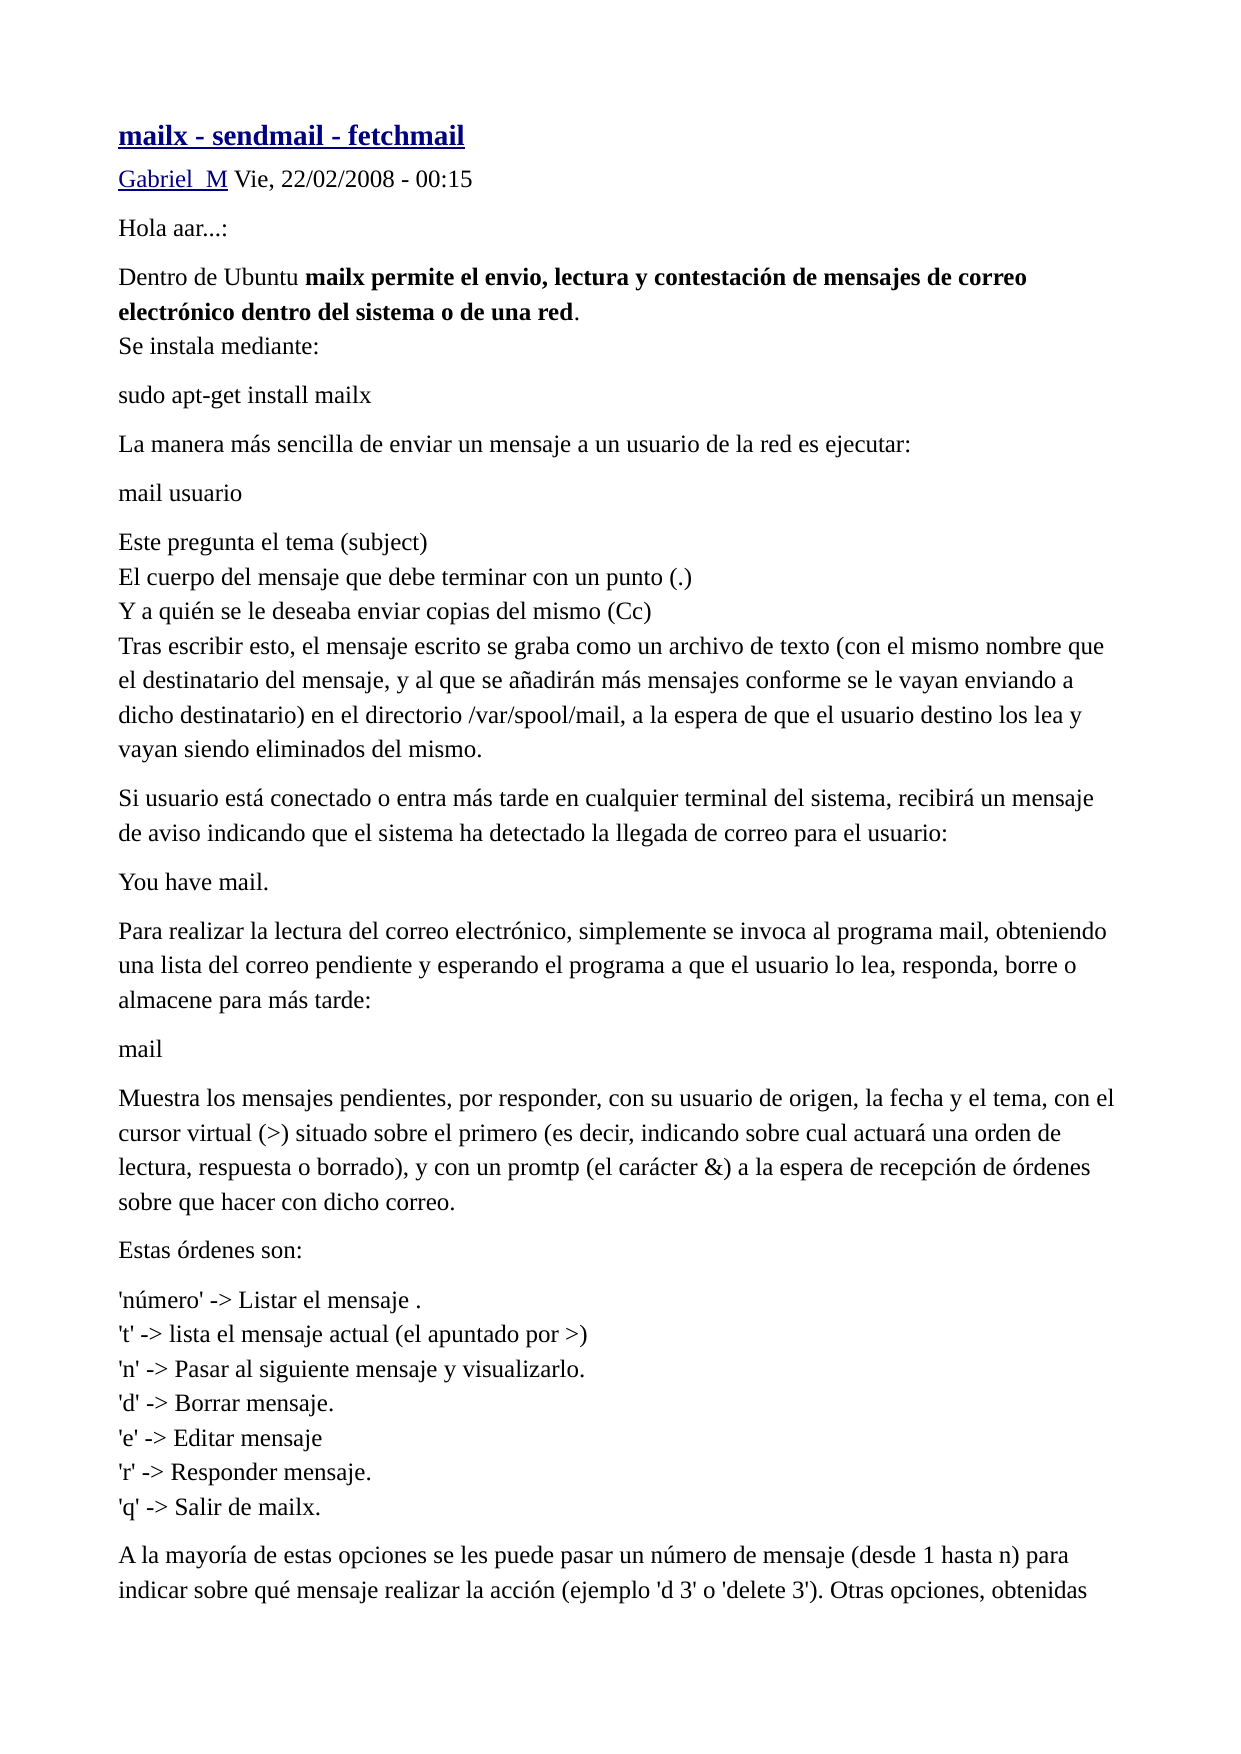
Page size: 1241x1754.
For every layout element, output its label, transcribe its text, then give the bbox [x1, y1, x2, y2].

subtitle mailx - sendmail - fetchmail [118, 118, 1122, 152]
text Hola aar...: [118, 213, 1122, 242]
text mail usuario [118, 478, 1122, 507]
text sudo apt-get install mailx [118, 380, 1122, 409]
text Muestra los mensajes pendientes, por responder, con su usuario de origen, la fecha y el tema, con el cursor virtual (>) situado sobre el primero (es decir, indicando sobre cual actuará una orden de lectura, respuesta o borrado), y con un promtp (el carácter &) a la espera de recepción de órdenes sobre que hacer con dicho correo. [118, 1083, 1122, 1215]
text Gabriel_M Vie, 22/02/2008 - 00:15 [118, 164, 1122, 193]
text Este pregunta el tema (subject) El cuerpo del mensaje que debe terminar con un punto (.) Y a quién se le deseaba enviar copias del mismo (Cc) Tras escribir esto, el mensaje escrito se graba como un archivo de texto (con el mismo nombre que el destinatario del mensaje, y al que se añadirán más mensajes conforme se le vayan enviando a dicho destinatario) en el directorio /var/spool/mail, a la espera de que el usuario destino los lea y vayan siendo eliminados del mismo. [118, 527, 1122, 763]
text A la mayoría de estas opciones se les puede pasar un número de mensaje (desde 1 hasta n) para indicar sobre qué mensaje realizar la acción (ejemplo 'd 3' o 'delete 3'). Otras opciones, obtenidas [118, 1541, 1122, 1604]
text mail [118, 1034, 1122, 1063]
text Para realizar la lectura del correo electrónico, simplemente se invoca al programa mail, obteniendo una lista del correo pendiente y esperando el programa a que el usuario lo lea, responda, borre o almacene para más tarde: [118, 916, 1122, 1014]
text Estas órdenes son: [118, 1236, 1122, 1264]
text La manera más sencilla de enviar un mensaje a un usuario de la red es ejecutar: [118, 429, 1122, 458]
text 'número' -> Listar el mensaje . 't' -> lista el mensaje actual (el apuntado por >) 'n' -> Pasar al siguiente mensaje y visualizarlo. 'd' -> Borrar mensaje. 'e' -> Editar mensaje 'r' -> Responder mensaje. 'q' -> Salir de mailx. [118, 1285, 1122, 1520]
text You have mail. [118, 867, 1122, 896]
text Dentro de Ubuntu mailx permite el envio, lectura y contestación de mensajes de correo electrónico dentro del sistema o de una red. Se instala mediante: [118, 262, 1122, 360]
text Si usuario está conectado o entra más tarde en cualquier terminal del sistema, recibirá un mensaje de aviso indicando que el sistema ha detectado la llegada de correo para el usuario: [118, 783, 1122, 847]
